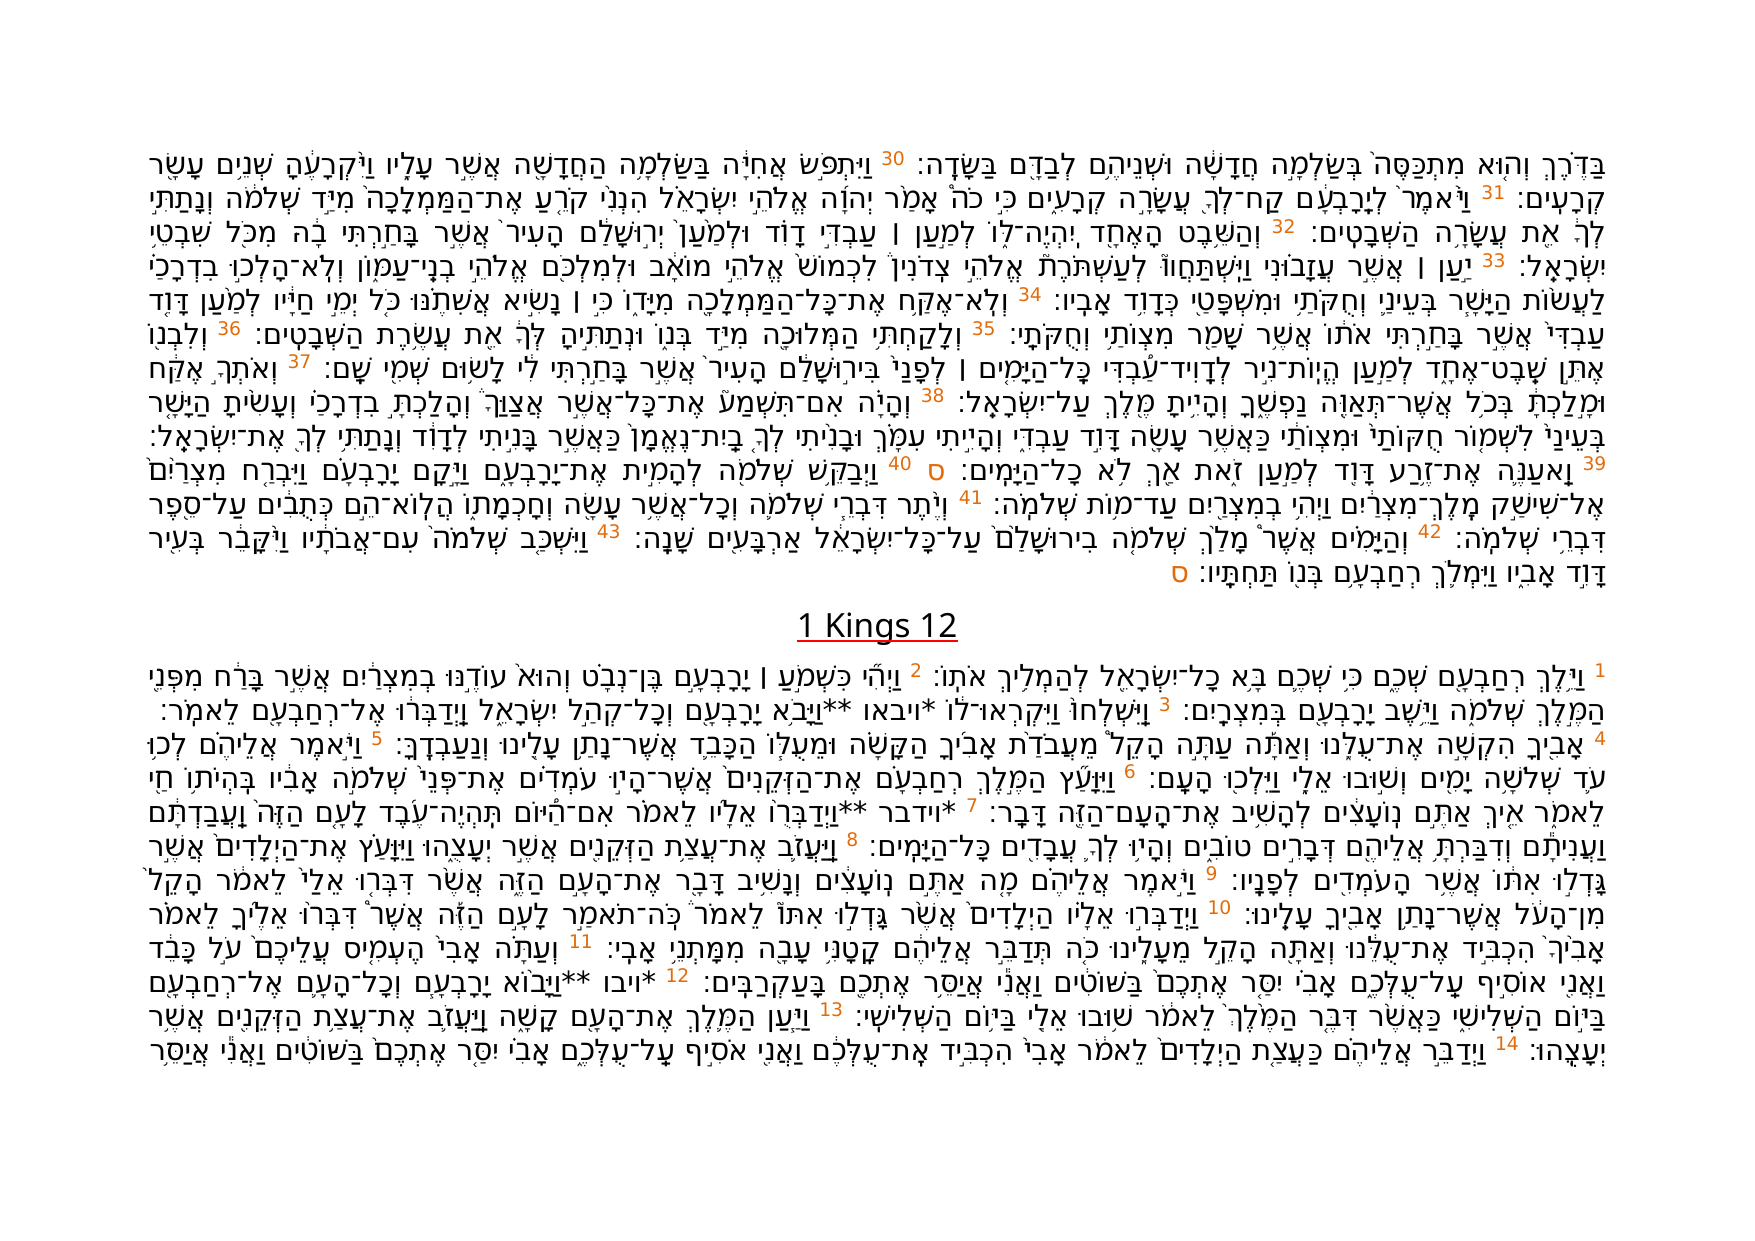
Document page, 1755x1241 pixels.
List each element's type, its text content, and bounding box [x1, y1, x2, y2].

text 1 וַיֵּ֥לֶךְ רְחַבְעָ֖ם שְׁכֶ֑ם כִּ֥י שְׁכֶ֛ם בָּ֥א כָל־יִשְׂרָאֵ֖ל לְהַמְלִ֥יךְ אֹתֽוֹ׃ 2 וַיְהִ֞י כִּשְׁמֹ֣עַ ׀ יָרָבְעָ֣ם בֶּן־נְבָ֗ט וְהוּא֙ עוֹדֶ֣נּוּ בְמִצְרַ֔יִם אֲשֶׁ֣ר בָּרַ֔ח מִפְּנֵ֖י הַמֶּ֣לֶךְ שְׁלֹמֹ֑ה וַיֵּ֥שֶׁב יָרָבְעָ֖ם בְּמִצְרָֽיִם׃ ‬‬3 וַֽיִּשְׁלְחוּ֙ וַיִּקְרְאוּ־ל֔וֹ *ויבאו **וַיָּבֹ֥א יָרָבְעָ֖ם וְכָל־קְהַ֣ל יִשְׂרָאֵ֑ל וַֽיְדַבְּר֔וּ אֶל־רְחַבְעָ֖ם לֵאמֹֽר׃ ‬‬4 אָבִ֖יךָ הִקְשָׁ֣ה אֶת־עֻלֵּ֑נוּ וְאַתָּ֡ה עַתָּ֣ה הָקֵל֩ מֵעֲבֹדַ֨ת אָבִ֜יךָ הַקָּשָׁ֗ה וּמֵעֻלּ֧וֹ הַכָּבֵ֛ד אֲשֶׁר־נָתַ֥ן עָלֵ֖ינוּ וְנַעַבְדֶֽךָּ׃ ‬‬5 וַיֹּ֣אמֶר אֲלֵיהֶ֗ם לְכ֥וּ עֹ֛ד שְׁלֹשָׁ֥ה יָמִ֖ים וְשׁ֣וּבוּ אֵלָ֑י וַיֵּלְכ֖וּ הָעָֽם׃ ‬‬6 וַיִּוָּעַ֞ץ הַמֶּ֣לֶךְ רְחַבְעָ֗ם אֶת־הַזְּקֵנִים֙ אֲשֶׁר־הָי֣וּ עֹמְדִ֗ים אֶת־פְּנֵי֙ שְׁלֹמֹ֣ה אָבִ֔יו בִּֽהְיֹת֥וֹ חַ֖י לֵאמֹ֑ר אֵ֚יךְ אַתֶּ֣ם נֽוֹעָצִ֔ים לְהָשִׁ֥יב אֶת־הָֽעָם־הַזֶּ֖ה דָּבָֽר׃ ‬‬7 *וידבר **וַיְדַבְּרֻ֨ו אֵלָ֜יו לֵאמֹ֗ר אִם־הַ֠יּוֹם תִּֽהְיֶה־עֶ֜בֶד לָעָ֤ם הַזֶּה֙ וַֽעֲבַדְתָּ֔ם וַעֲנִיתָ֕ם וְדִבַּרְתָּ֥ אֲלֵיהֶ֖ם דְּבָרִ֣ים טוֹבִ֑ים וְהָי֥וּ לְךָ֛ עֲבָדִ֖ים כָּל־הַיָּמִֽים׃ ‬‬8 וַֽיַּעֲזֹ֛ב אֶת־עֲצַ֥ת הַזְּקֵנִ֖ים אֲשֶׁ֣ר יְעָצֻ֑הוּ וַיִּוָּעַ֗ץ אֶת־הַיְלָדִים֙ אֲשֶׁ֣ר גָּדְל֣וּ אִתּ֔וֹ אֲשֶׁ֥ר הָעֹמְדִ֖ים לְפָנָֽיו׃ ‬‬9 וַיֹּ֣אמֶר אֲלֵיהֶ֗ם מָ֚ה אַתֶּ֣ם נֽוֹעָצִ֔ים וְנָשִׁ֥יב דָּבָ֖ר אֶת־הָעָ֣ם הַזֶּ֑ה אֲשֶׁ֨ר דִּבְּר֤וּ אֵלַי֙ לֵאמֹ֔ר הָקֵל֙ מִן־הָעֹ֔ל אֲשֶׁר־נָתַ֥ן אָבִ֖יךָ עָלֵֽינוּ׃ ‬‬10 וַיְדַבְּר֣וּ אֵלָ֗יו הַיְלָדִים֙ אֲשֶׁ֨ר גָּדְל֣וּ אִתּוֹ֮ לֵאמֹר֒ כֹּֽה־תֹאמַ֣ר לָעָ֣ם הַזֶּ֡ה אֲשֶׁר֩ דִּבְּר֨וּ אֵלֶ֜יךָ לֵאמֹ֗ר אָבִ֙יךָ֙ הִכְבִּ֣יד אֶת־עֻלֵּ֔נוּ וְאַתָּ֖ה הָקֵ֣ל מֵעָלֵ֑ינוּ כֹּ֚ה תְּדַבֵּ֣ר אֲלֵיהֶ֔ם קָֽטָנִּ֥י עָבָ֖ה מִמָּתְנֵ֥י אָבִֽי׃ ‬‬11 וְעַתָּ֗ה אָבִי֙ הֶעְמִ֤יס עֲלֵיכֶם֙ עֹ֣ל כָּבֵ֔ד וַאֲנִ֖י אוֹסִ֣יף עַֽל־עֻלְּכֶ֑ם אָבִ֗י יִסַּ֤ר אֶתְכֶם֙ בַּשּׁוֹטִ֔ים וַאֲנִ֕י אֲיַסֵּ֥ר אֶתְכֶ֖ם בָּעַקְרַבִּֽים׃ ‬‬12 *ויבו **וַיָּב֨וֹא יָרָבְעָ֧ם וְכָל־הָעָ֛ם אֶל־רְחַבְעָ֖ם בַּיּ֣וֹם הַשְּׁלִישִׁ֑י כַּאֲשֶׁ֨ר דִּבֶּ֤ר הַמֶּ֙לֶךְ֙ לֵאמֹ֔ר שׁ֥וּבוּ אֵלַ֖י בַּיּ֥וֹם הַשְּׁלִישִֽׁי׃ ‬‬13 וַיַּ֧עַן הַמֶּ֛לֶךְ אֶת־הָעָ֖ם קָשָׁ֑ה וַֽיַּעֲזֹ֛ב אֶת־עֲצַ֥ת הַזְּקֵנִ֖ים אֲשֶׁ֥ר יְעָצֻֽהוּ׃ ‬‬14 וַיְדַבֵּ֣ר אֲלֵיהֶ֗ם כַּעֲצַ֤ת הַיְלָדִים֙ לֵאמֹ֔ר אָבִי֙ הִכְבִּ֣יד אֶֽת־עֻלְּכֶ֔ם וַאֲנִ֖י אֹסִ֣יף עַֽל־עֻלְּכֶ֑ם אָבִ֗י יִסַּ֤ר אֶתְכֶם֙ בַּשּׁוֹטִ֔ים וַאֲנִ֕י אֲיַסֵּ֥ר אֶתְכֶ֖ם בָּעַקְרַבִּֽים׃ ‬‬15 וְלֹֽא־שָׁמַ֥ע הַמֶּ֖לֶךְ אֶל־הָעָ֑ם כִּֽי־הָיְתָ֤ה סִבָּה֙ מֵעִ֣ם יְהוָ֔ה לְמַ֜עַן הָקִ֣ים אֶת־דְּבָר֗וֹ אֲשֶׁ֨ר דִּבֶּ֤ר יְהוָה֙ בְּיַד֙ אֲחִיָּ֣ה הַשִּׁילֹנִ֔י אֶל־יָרָבְעָ֖ם בֶּן־נְבָֽט׃ ‬‬16 וַיַּ֣רְא כָּל־יִשְׂרָאֵ֗ל כִּ֠י לֹֽא־שָׁמַ֣ע הַמֶּלֶךְ֮ אֲלֵיהֶם֒ וַיָּשִׁ֣בוּ הָעָ֣ם אֶת־הַמֶּ֣לֶך דָּבָ֣ר ׀ לֵאמֹ֡ר מַה־לָּנוּ֩ חֵ֨לֶק בְּדָוִ֜ד וְלֹֽא־נַחֲלָ֣ה בְּבֶן־יִשַׁ֗י לְאֹהָלֶ֙יךָ֙ יִשְׂרָאֵ֔ל עַתָּ֕ה רְאֵ֥ה בֵיתְךָ֖ דָּוִ֑ד וַיֵּ֥לֶךְ יִשְׂרָאֵ֖ל לְאֹהָלָֽיו׃ ‬‬17 וּבְנֵ֣י יִשְׂרָאֵ֔ל הַיֹּשְׁבִ֖ים בְּעָרֵ֣י יְהוּדָ֑ה וַיִּמְלֹ֥ךְ עֲלֵיהֶ֖ם רְחַבְעָֽם׃ פ ‬‬‬‬‬‬‬‬‬‬‬‬‬‬‬‬‬‬‬‬‬‬‬‬‬‬‬‬‬‬‬‬‬‬‬‬‬‬‬‬‬‬‬‬‬‬‬‬‬‬ [148, 659, 1606, 1067]
text 1 Kings 12 [148, 602, 1606, 647]
text 26 וְיָרָבְעָם֩ בֶּן־נְבָ֨ט אֶפְרָתִ֜י מִן־הַצְּרֵדָ֗ה וְשֵׁ֤ם אִמּוֹ֙ צְרוּעָה֙ אִשָּׁ֣ה אַלְמָנָ֔ה עֶ֖בֶד לִשְׁלֹמֹ֑ה וַיָּ֥רֶם יָ֖ד בַּמֶּֽלֶךְ׃ ‬‬‬27 וְזֶ֣ה הַדָּבָ֔ר אֲשֶׁר־הֵרִ֥ים יָ֖ד בַּמֶּ֑לֶךְ שְׁלֹמֹה֙ בָּנָ֣ה אֶת־הַמִּלּ֔וֹא סָגַ֕ר אֶת־פֶּ֕רֶץ עִ֖יר דָּוִ֥ד אָבִֽיו׃ ‬‬‬28 וְהָאִ֥ישׁ יָרָבְעָ֖ם גִּבּ֣וֹר חָ֑יִל וַיַּ֨רְא שְׁלֹמֹ֜ה אֶת־הַנַּ֗עַר כִּֽי־עֹשֵׂ֤ה מְלָאכָה֙ ה֔וּא וַיַּפְקֵ֣ד אֹת֔וֹ לְכָל־סֵ֖בֶל בֵּ֥ית יוֹסֵֽף׃ ס ‬‬‬29 וַֽיְהִי֙ בָּעֵ֣ת הַהִ֔יא וְיָֽרָבְעָ֖ם יָצָ֣א מִירוּשָׁלָ֑͏ִם וַיִּמְצָ֣א אֹת֡וֹ אֲחִיָּה֩ הַשִּׁילֹנִ֨י הַנָּבִ֜יא בַּדֶּ֗רֶךְ וְה֤וּא מִתְכַּסֶּה֙ בְּשַׂלְמָ֣ה חֲדָשָׁ֔ה וּשְׁנֵיהֶ֥ם לְבַדָּ֖ם בַּשָּׂדֶֽה׃ ‬‬‬30 וַיִּתְפֹּ֣שׂ אֲחִיָּ֔ה בַּשַּׂלְמָ֥ה הַחֲדָשָׁ֖ה אֲשֶׁ֣ר עָלָ֑יו וַיִּ֨קְרָעֶ֔הָ שְׁנֵ֥ים עָשָׂ֖ר קְרָעִֽים׃ ‬‬‬31 וַיֹּ֙אמֶר֙ לְיָֽרָבְעָ֔ם קַח־לְךָ֖ עֲשָׂרָ֣ה קְרָעִ֑ים כִּ֣י כֹה֩ אָמַ֨ר יְהוָ֜ה אֱלֹהֵ֣י יִשְׂרָאֵ֗ל הִנְנִ֨י קֹרֵ֤עַ אֶת־הַמַּמְלָכָה֙ מִיַּ֣ד שְׁלֹמֹ֔ה וְנָתַתִּ֣י לְךָ֔ אֵ֖ת עֲשָׂרָ֥ה הַשְּׁבָטִֽים׃ ‬‬‬32 וְהַשֵּׁ֥בֶט הָאֶחָ֖ד יִֽהְיֶה־לּ֑וֹ לְמַ֣עַן ׀ עַבְדִּ֣י דָוִ֗ד וּלְמַ֙עַן֙ יְר֣וּשָׁלִַ֔ם הָעִיר֙ אֲשֶׁ֣ר בָּחַ֣רְתִּי בָ֔הּ מִכֹּ֖ל שִׁבְטֵ֥י יִשְׂרָאֵֽל׃ ‬‬‬33 יַ֣עַן ׀ אֲשֶׁ֣ר עֲזָב֗וּנִי וַיִּֽשְׁתַּחֲווּ֮ לְעַשְׁתֹּרֶת֮ אֱלֹהֵ֣י צִֽדֹנִין֒ לִכְמוֹשׁ֙ אֱלֹהֵ֣י מוֹאָ֔ב וּלְמִלְכֹּ֖ם אֱלֹהֵ֣י בְנֵֽי־עַמּ֑וֹן וְלֹֽא־הָלְכ֣וּ בִדְרָכַ֗י לַעֲשׂ֨וֹת הַיָּשָׁ֧ר בְּעֵינַ֛י וְחֻקֹּתַ֥י וּמִשְׁפָּטַ֖י כְּדָוִ֥ד אָבִֽיו׃ ‬‬‬34 וְלֹֽא־אֶקַּ֥ח אֶת־כָּל־הַמַּמְלָכָ֖ה מִיָּד֑וֹ כִּ֣י ׀ נָשִׂ֣יא אֲשִׁתֶ֗נּוּ כֹּ֚ל יְמֵ֣י חַיָּ֔יו לְמַ֨עַן דָּוִ֤ד עַבְדִּי֙ אֲשֶׁ֣ר בָּחַ֣רְתִּי אֹת֔וֹ אֲשֶׁ֥ר שָׁמַ֖ר מִצְוֺתַ֥י וְחֻקֹּתָֽי׃ ‬‬‬35 וְלָקַחְתִּ֥י הַמְּלוּכָ֖ה מִיַּ֣ד בְּנ֑וֹ וּנְתַתִּ֣יהָ לְּךָ֔ אֵ֖ת עֲשֶׂ֥רֶת הַשְּׁבָטִֽים׃ ‬‬‬36 וְלִבְנ֖וֹ אֶתֵּ֣ן שֵֽׁבֶט־אֶחָ֑ד לְמַ֣עַן הֱיֽוֹת־נִ֣יר לְדָֽוִיד־עַ֠בְדִּי כָּֽל־הַיָּמִ֤ים ׀ לְפָנַי֙ בִּיר֣וּשָׁלִַ֔ם הָעִיר֙ אֲשֶׁ֣ר בָּחַ֣רְתִּי לִ֔י לָשׂ֥וּם שְׁמִ֖י שָֽׁם׃ ‬‬‬37 וְאֹתְךָ֣ אֶקַּ֔ח וּמָ֣לַכְתָּ֔ בְּכֹ֥ל אֲשֶׁר־תְּאַוֶּ֖ה נַפְשֶׁ֑ךָ וְהָיִ֥יתָ מֶּ֖לֶךְ עַל־יִשְׂרָאֵֽל׃ ‬‬‬38 וְהָיָ֗ה אִם־תִּשְׁמַע֮ אֶת־כָּל־אֲשֶׁ֣ר אֲצַוַּךָ֒ וְהָלַכְתָּ֣ בִדְרָכַ֗י וְעָשִׂ֨יתָ הַיָּשָׁ֤ר בְּעֵינַי֙ לִשְׁמ֤וֹר חֻקּוֹתַי֙ וּמִצְוֺתַ֔י כַּאֲשֶׁ֥ר עָשָׂ֖ה דָּוִ֣ד עַבְדִּ֑י וְהָיִ֣יתִי עִמָּ֗ךְ וּבָנִ֨יתִי לְךָ֤ בַֽיִת־נֶאֱמָן֙ כַּאֲשֶׁ֣ר בָּנִ֣יתִי לְדָוִ֔ד וְנָתַתִּ֥י לְךָ֖ אֶת־יִשְׂרָאֵֽל׃ ‬‬‬39 וַֽאעַנֶּ֛ה אֶת־זֶ֥רַע דָּוִ֖ד לְמַ֣עַן זֹ֑את אַ֖ךְ לֹ֥א כָל־הַיָּמִֽים׃ ס ‬‬‬40 וַיְבַקֵּ֥שׁ שְׁלֹמֹ֖ה לְהָמִ֣ית אֶת־יָרָבְעָ֑ם וַיָּ֣קָם יָרָבְעָ֗ם וַיִּבְרַ֤ח מִצְרַ֙יִם֙ אֶל־שִׁישַׁ֣ק מֶֽלֶךְ־מִצְרַ֔יִם וַיְהִ֥י בְמִצְרַ֖יִם עַד־מ֥וֹת שְׁלֹמֹֽה׃ ‬‬‬41 וְיֶ֨תֶר דִּבְרֵ֧י שְׁלֹמֹ֛ה וְכָל־אֲשֶׁ֥ר עָשָׂ֖ה וְחָכְמָת֑וֹ הֲלֽוֹא־הֵ֣ם כְּתֻבִ֔ים עַל־סֵ֖פֶר דִּבְרֵ֥י שְׁלֹמֹֽה׃ ‬‬‬42 וְהַיָּמִ֗ים אֲשֶׁר֩ מָלַ֨ךְ שְׁלֹמֹ֤ה בִירוּשָׁלִַ֙ם֙ עַל־כָּל־יִשְׂרָאֵ֔ל אַרְבָּעִ֖ים שָׁנָֽה׃ ‬‬‬43 וַיִּשְׁכַּ֤ב שְׁלֹמֹה֙ עִם־אֲבֹתָ֔יו וַיִּ֨קָּבֵ֔ר בְּעִ֖יר דָּוִ֣ד אָבִ֑יו וַיִּמְלֹ֛ךְ רְחַבְעָ֥ם בְּנ֖וֹ תַּחְתָּֽיו׃ ס ‬‬‬‬‬‬‬‬‬‬‬‬‬‬‬‬‬‬‬‬‬‬‬‬‬‬‬‬‬‬‬‬‬‬‬‬‬‬‬ [148, 148, 1606, 589]
